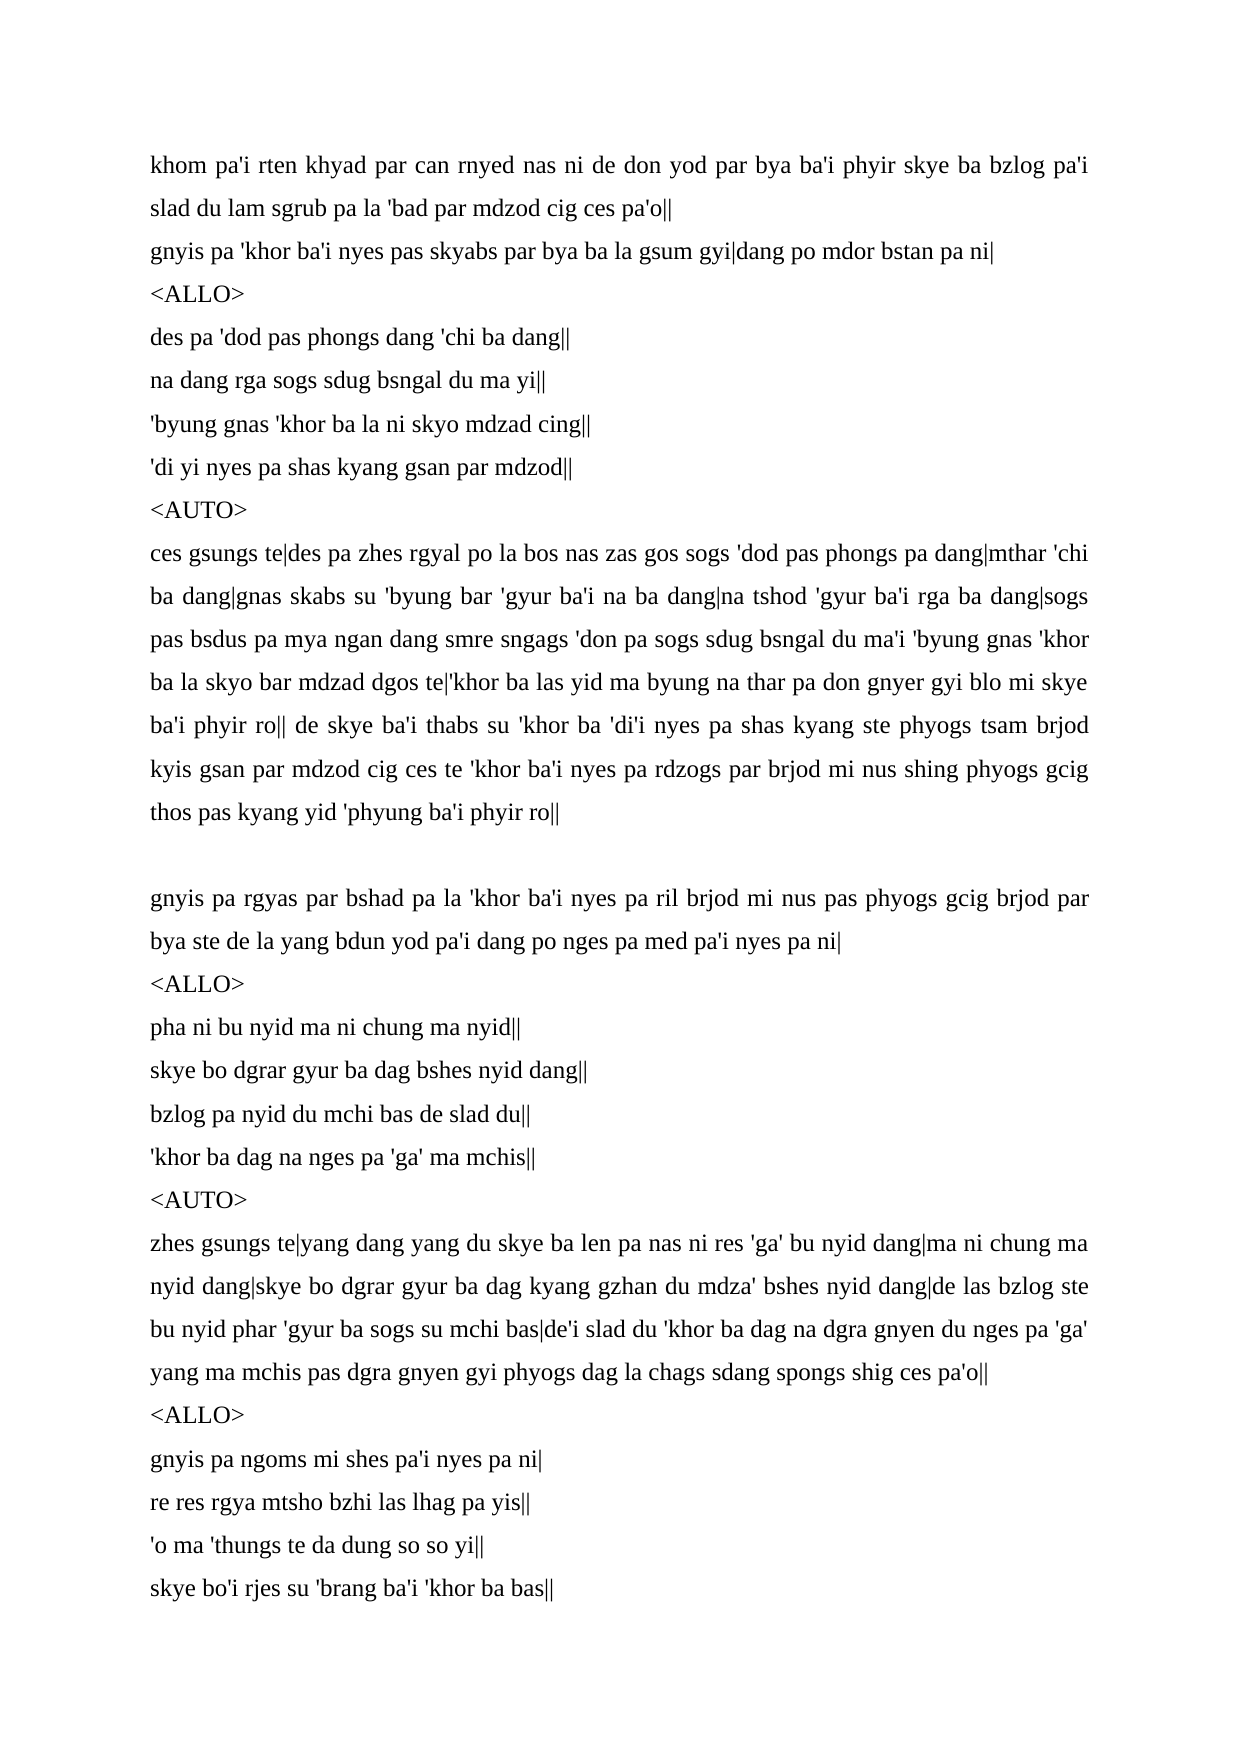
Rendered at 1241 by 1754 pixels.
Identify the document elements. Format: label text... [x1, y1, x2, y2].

text re res rgya mtsho bzhi las lhag pa yis|| [150, 1487, 1090, 1516]
text <AUTO> [150, 1185, 1090, 1214]
text skye bo dgrar gyur ba dag bshes nyid dang|| [150, 1056, 1090, 1084]
text na dang rga sogs sdug bsngal du ma yi|| [150, 366, 1090, 394]
text <ALLO> [150, 969, 1090, 998]
text pha ni bu nyid ma ni chung ma nyid|| [150, 1012, 1090, 1041]
text zhes gsungs te|yang dang yang du skye ba len pa nas ni res 'ga' bu nyid dang|ma ni chung ma nyid dang|skye bo dgrar gyur ba dag kyang gzhan du mdza' bshes nyid dang|de las bzlog ste bu nyid phar 'gyur ba sogs su mchi bas|de'i slad du 'khor ba dag na dgra gnyen du nges pa 'ga' yang ma mchis pas dgra gnyen gyi phyogs dag la chags sdang spongs shig ces pa'o|| [150, 1228, 1090, 1386]
text gnyis pa rgyas par bshad pa la 'khor ba'i nyes pa ril brjod mi nus pas phyogs gcig brjod par bya ste de la yang bdun yod pa'i dang po nges pa med pa'i nyes pa ni| [150, 883, 1090, 955]
text gnyis pa ngoms mi shes pa'i nyes pa ni| [150, 1444, 1090, 1472]
text <AUTO> [150, 495, 1090, 524]
text 'o ma 'thungs te da dung so so yi|| [150, 1530, 1090, 1559]
text <ALLO> [150, 279, 1090, 308]
text <ALLO> [150, 1401, 1090, 1429]
text gnyis pa 'khor ba'i nyes pas skyabs par bya ba la gsum gyi|dang po mdor bstan pa ni| [150, 236, 1090, 265]
text bzlog pa nyid du mchi bas de slad du|| [150, 1099, 1090, 1127]
text 'khor ba dag na nges pa 'ga' ma mchis|| [150, 1142, 1090, 1171]
text 'di yi nyes pa shas kyang gsan par mdzod|| [150, 452, 1090, 481]
text des pa 'dod pas phongs dang 'chi ba dang|| [150, 322, 1090, 351]
text 'byung gnas 'khor ba la ni skyo mdzad cing|| [150, 409, 1090, 437]
text khom pa'i rten khyad par can rnyed nas ni de don yod par bya ba'i phyir skye ba bzlog pa'i slad du lam sgrub pa la 'bad par mdzod cig ces pa'o|| [150, 150, 1090, 222]
text skye bo'i rjes su 'brang ba'i 'khor ba bas|| [150, 1573, 1090, 1602]
text ces gsungs te|des pa zhes rgyal po la bos nas zas gos sogs 'dod pas phongs pa dang|mthar 'chi ba dang|gnas skabs su 'byung bar 'gyur ba'i na ba dang|na tshod 'gyur ba'i rga ba dang|sogs pas bsdus pa mya ngan dang smre sngags 'don pa sogs sdug bsngal du ma'i 'byung gnas 'khor ba la skyo bar mdzad dgos te|'khor ba las yid ma byung na thar pa don gnyer gyi blo mi skye ba'i phyir ro|| de skye ba'i thabs su 'khor ba 'di'i nyes pa shas kyang ste phyogs tsam brjod kyis gsan par mdzod cig ces te 'khor ba'i nyes pa rdzogs par brjod mi nus shing phyogs gcig thos pas kyang yid 'phyung ba'i phyir ro|| [150, 538, 1090, 826]
